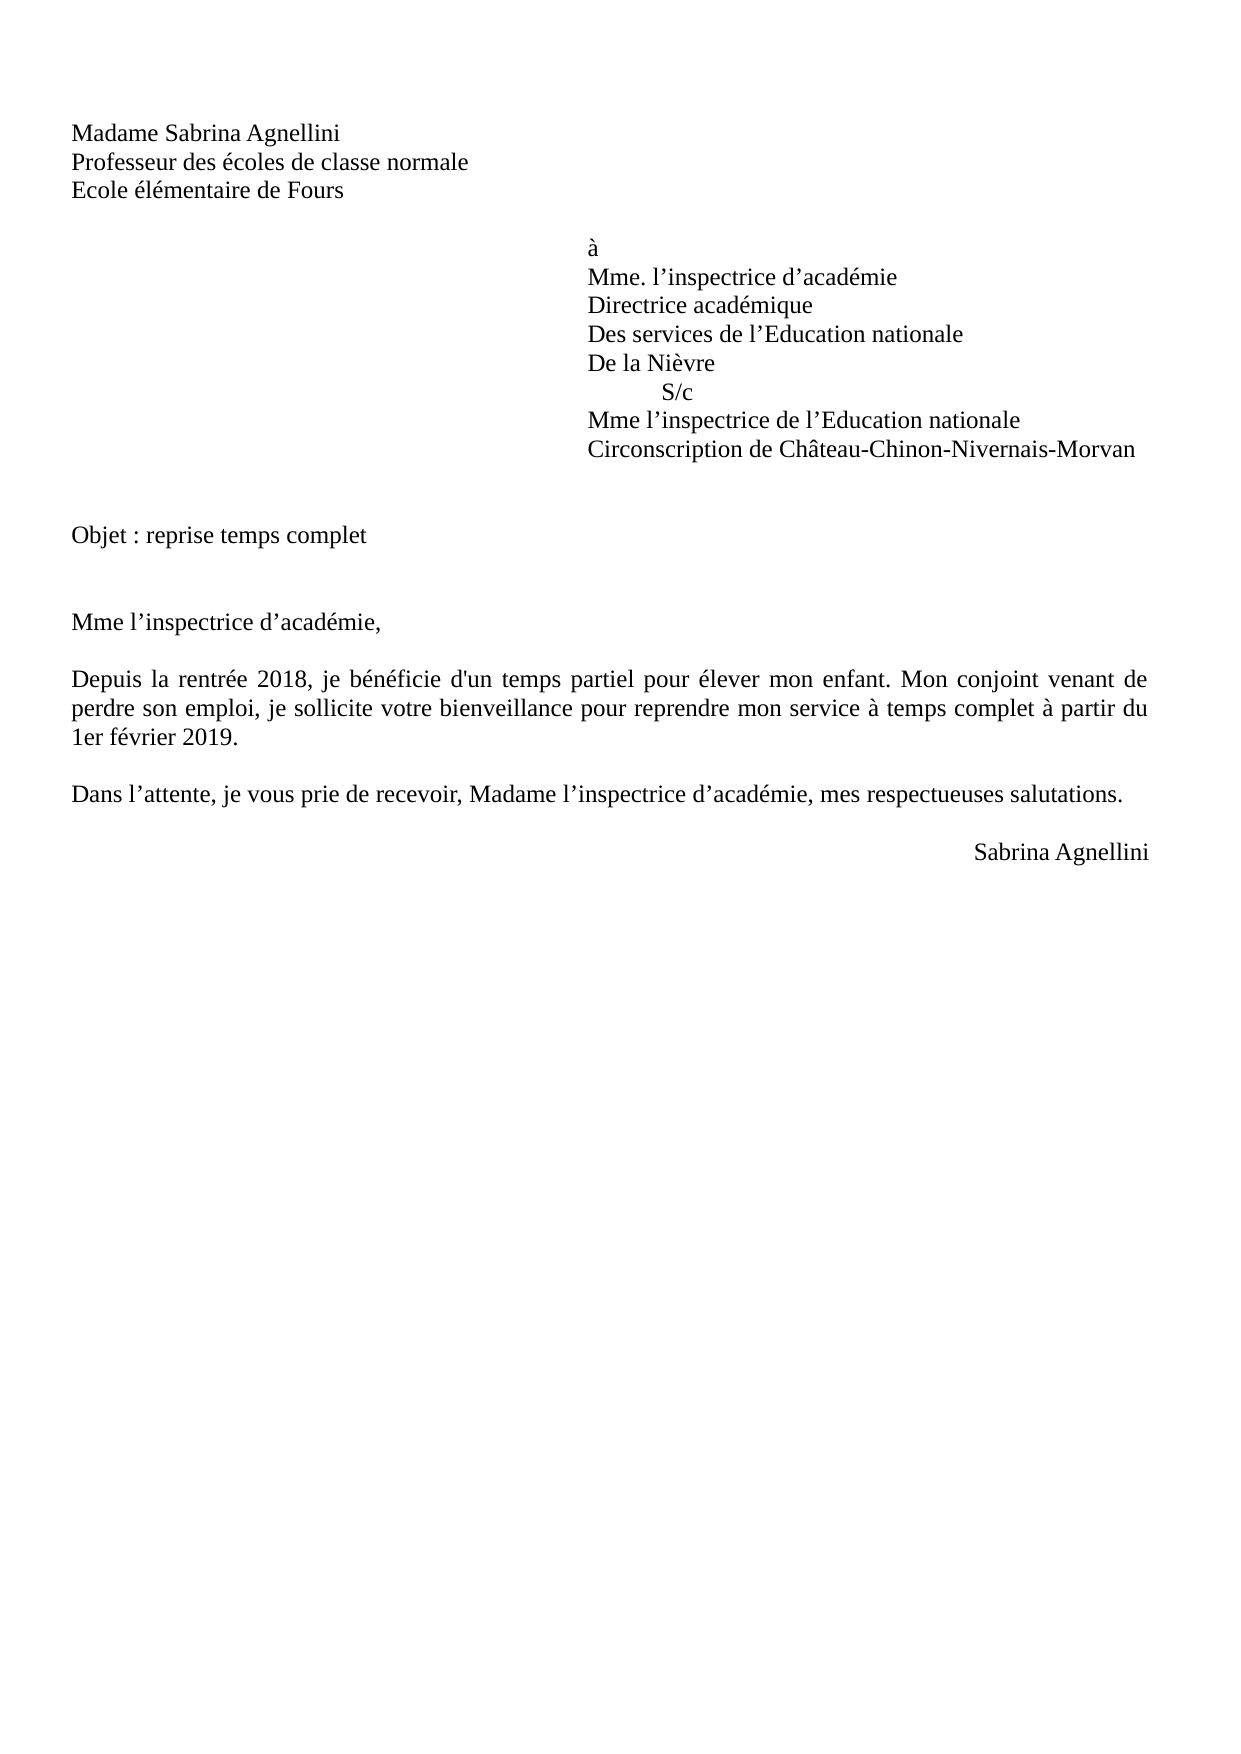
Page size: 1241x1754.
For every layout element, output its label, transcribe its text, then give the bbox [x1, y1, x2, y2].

text Circonscription de Château-Chinon-Nivernais-Morvan [513, 434, 1149, 463]
text Sabrina Agnellini [513, 837, 1149, 866]
text Objet : reprise temps complet [71, 521, 1149, 549]
text S/c [587, 377, 1149, 406]
text De la Nièvre [513, 348, 1149, 377]
text Mme l’inspectrice de l’Education nationale [587, 406, 1149, 434]
text Mme. l’inspectrice d’académie [513, 262, 1149, 291]
text Ecole élémentaire de Fours [71, 176, 1149, 204]
text Professeur des écoles de classe normale [71, 147, 1149, 176]
text à [513, 233, 1149, 262]
text Madame Sabrina Agnellini [71, 118, 1149, 147]
text Mme l’inspectrice d’académie, [71, 607, 1149, 636]
text Directrice académique [513, 291, 1149, 319]
text Depuis la rentrée 2018, je bénéficie d'un temps partiel pour élever mon enfant. Mon conjoint venant de perdre son emploi, je sollicite votre bienveillance pour reprendre mon service à temps complet à partir du 1er février 2019. [71, 664, 1149, 751]
text Des services de l’Education nationale [513, 319, 1149, 348]
text Dans l’attente, je vous prie de recevoir, Madame l’inspectrice d’académie, mes respectueuses salutations. [71, 779, 1149, 808]
